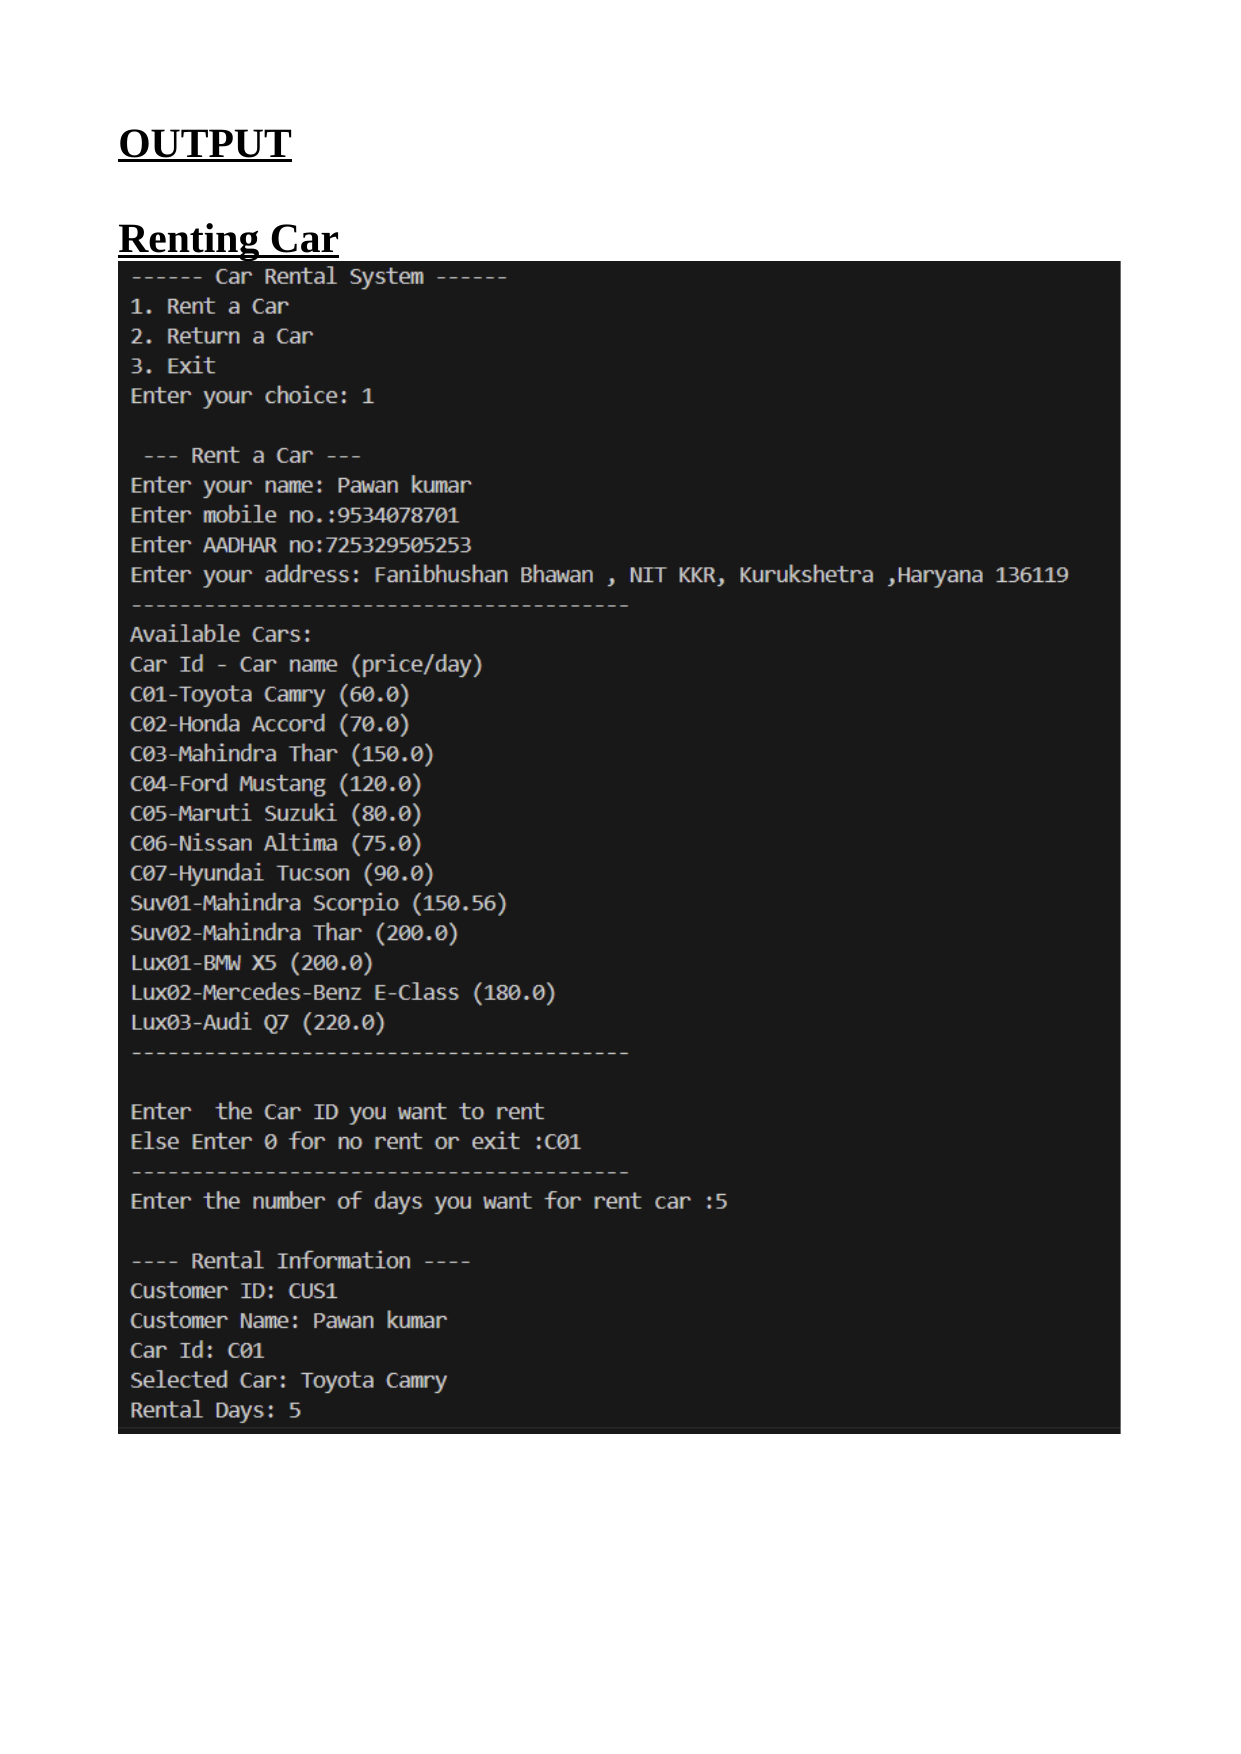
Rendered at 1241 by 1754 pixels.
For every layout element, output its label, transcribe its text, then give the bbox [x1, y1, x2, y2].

text OUTPUT [118, 118, 1122, 166]
text Renting Car [118, 214, 1122, 262]
